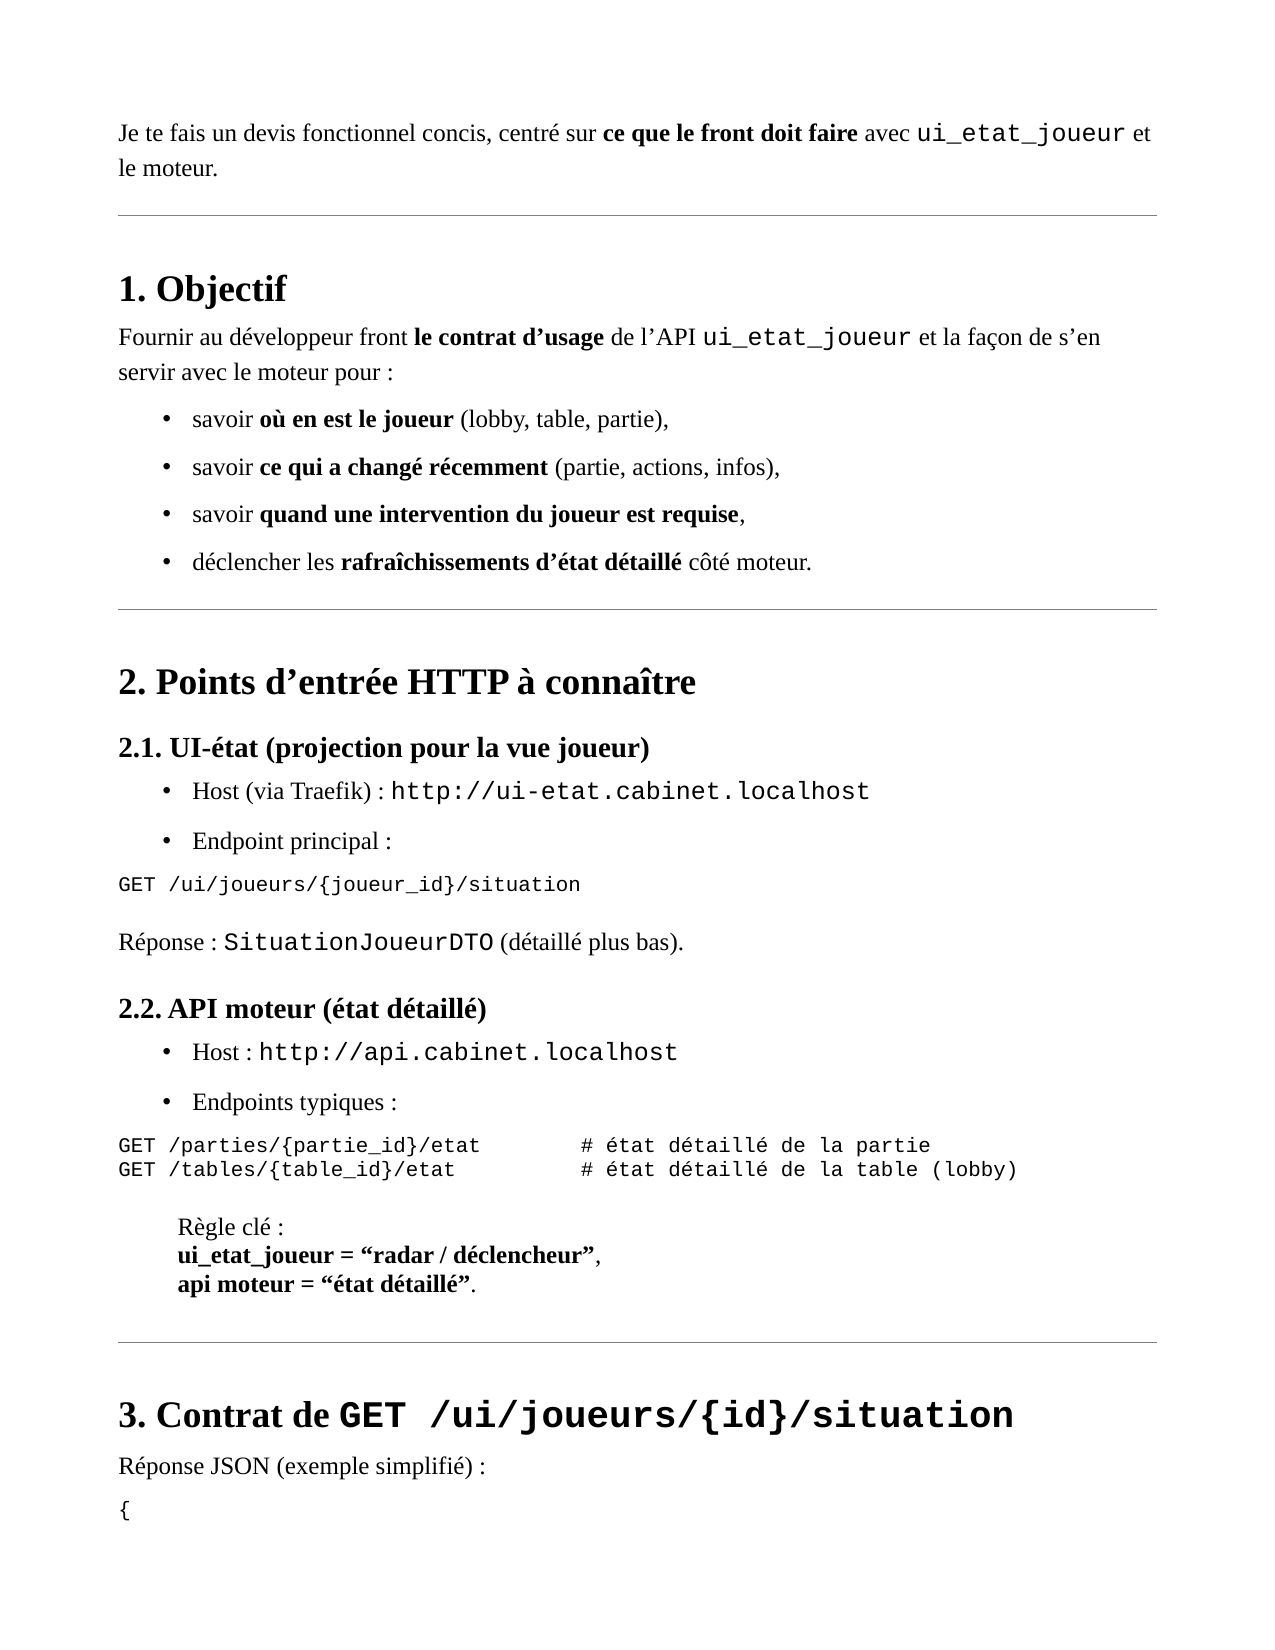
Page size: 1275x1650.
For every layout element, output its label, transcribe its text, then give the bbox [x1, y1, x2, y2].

text Fournir au développeur front le contrat d’usage de l’API ui_etat_joueur et la façon de s’en servir avec le moteur pour : [118, 322, 1157, 385]
list savoir quand une intervention du joueur est requise, [162, 499, 1157, 528]
list savoir ce qui a changé récemment (partie, actions, infos), [162, 452, 1157, 481]
list Host : http://api.cabinet.localhost [162, 1037, 1157, 1068]
text { [118, 1499, 1157, 1523]
text Je te fais un devis fonctionnel concis, centré sur ce que le front doit faire avec ui_etat_joueur et le moteur. [118, 118, 1157, 182]
text GET /ui/joueurs/{joueur_id}/situation [118, 874, 1157, 897]
list déclencher les rafraîchissements d’état détaillé côté moteur. [162, 547, 1157, 576]
list Endpoint principal : [162, 826, 1157, 855]
subtitle 2.2. API moteur (état détaillé) [118, 991, 1157, 1025]
text GET /tables/{table_id}/etat # état détaillé de la table (lobby) [118, 1159, 1157, 1182]
subtitle 1. Objectif [118, 266, 1157, 309]
subtitle 2.1. UI-état (projection pour la vue joueur) [118, 730, 1157, 763]
list Host (via Traefik) : http://ui-etat.cabinet.localhost [162, 776, 1157, 807]
text Réponse : SituationJoueurDTO (détaillé plus bas). [118, 927, 1157, 958]
list Endpoints typiques : [162, 1087, 1157, 1116]
text GET /parties/{partie_id}/etat # état détaillé de la partie [118, 1135, 1157, 1159]
subtitle 3. Contrat de GET /ui/joueurs/{id}/situation [118, 1393, 1157, 1439]
text Réponse JSON (exemple simplifié) : [118, 1451, 1157, 1480]
list savoir où en est le joueur (lobby, table, partie), [162, 404, 1157, 433]
subtitle 2. Points d’entrée HTTP à connaître [118, 660, 1157, 703]
text Règle clé : ui_etat_joueur = “radar / déclencheur”, api moteur = “état détaillé”. [177, 1212, 1098, 1298]
